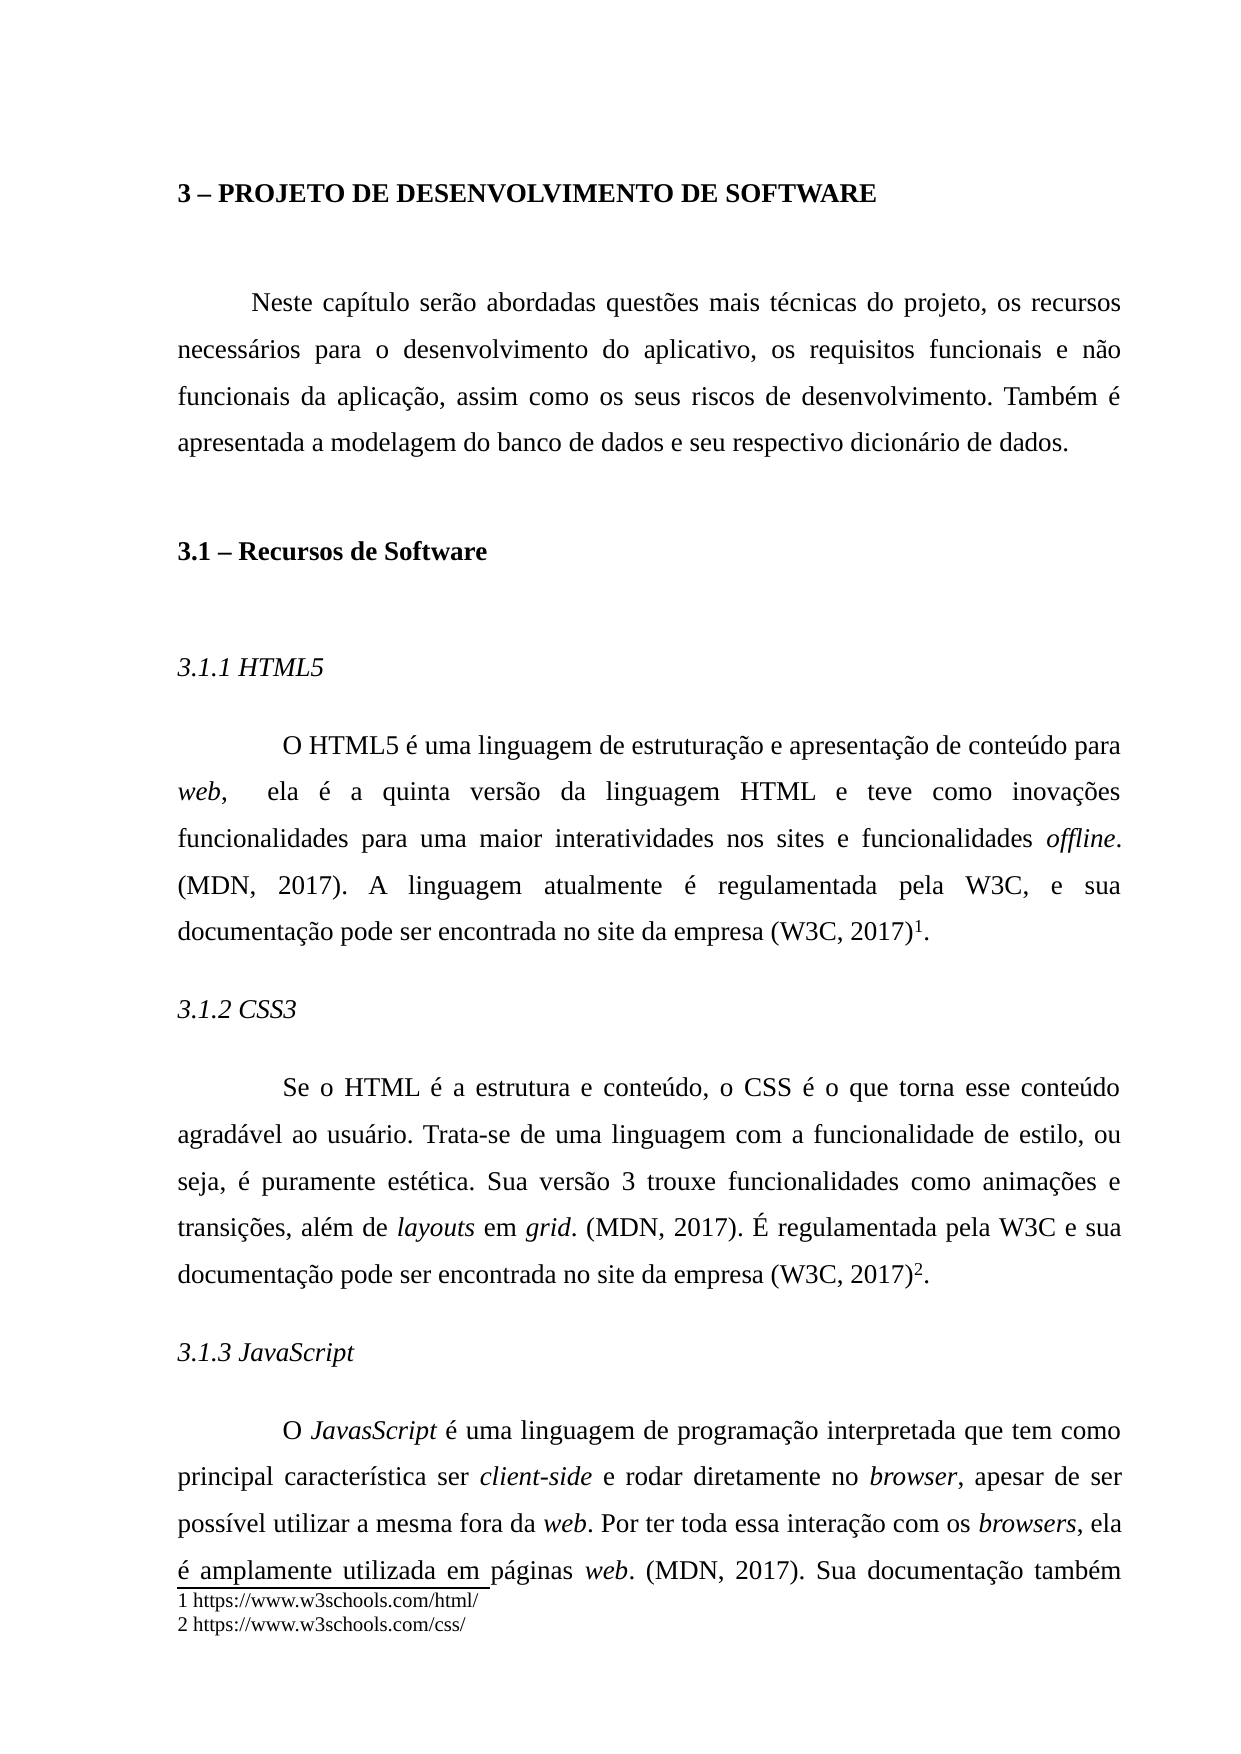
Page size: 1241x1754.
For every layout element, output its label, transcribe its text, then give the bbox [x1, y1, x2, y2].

subtitle 3 – PROJETO DE DESENVOLVIMENTO DE SOFTWARE [177, 177, 1122, 208]
subtitle 3.1.3 JavaScript [177, 1336, 1122, 1367]
text O HTML5 é uma linguagem de estruturação e apresentação de conteúdo para web, ela é a quinta versão da linguagem HTML e teve como inovações funcionalidades para uma maior interatividades nos sites e funcionalidades offline. (MDN, 2017). A linguagem atualmente é regulamentada pela W3C, e sua documentação pode ser encontrada no site da empresa (W3C, 2017). [177, 729, 1122, 947]
subtitle 3.1.2 CSS3 [177, 993, 1122, 1024]
subtitle 3.1 – Recursos de Software [177, 536, 1122, 567]
text https://www.w3schools.com/css/ [177, 1612, 1122, 1636]
text https://www.w3schools.com/html/ [177, 1588, 1122, 1612]
text Se o HTML é a estrutura e conteúdo, o CSS é o que torna esse conteúdo agradável ao usuário. Trata-se de uma linguagem com a funcionalidade de estilo, ou seja, é puramente estética. Sua versão 3 trouxe funcionalidades como animações e transições, além de layouts em grid. (MDN, 2017). É regulamentada pela W3C e sua documentação pode ser encontrada no site da empresa (W3C, 2017). [177, 1071, 1122, 1289]
text O JavasScript é uma linguagem de programação interpretada que tem como principal característica ser client-side e rodar diretamente no browser, apesar de ser possível utilizar a mesma fora da web. Por ter toda essa interação com os browsers, ela é amplamente utilizada em páginas web. (MDN, 2017). Sua documentação também [177, 1414, 1122, 1585]
subtitle 3.1.1 HTML5 [177, 651, 1122, 682]
text Neste capítulo serão abordadas questões mais técnicas do projeto, os recursos necessários para o desenvolvimento do aplicativo, os requisitos funcionais e não funcionais da aplicação, assim como os seus riscos de desenvolvimento. Também é apresentada a modelagem do banco de dados e seu respectivo dicionário de dados. [177, 286, 1122, 457]
